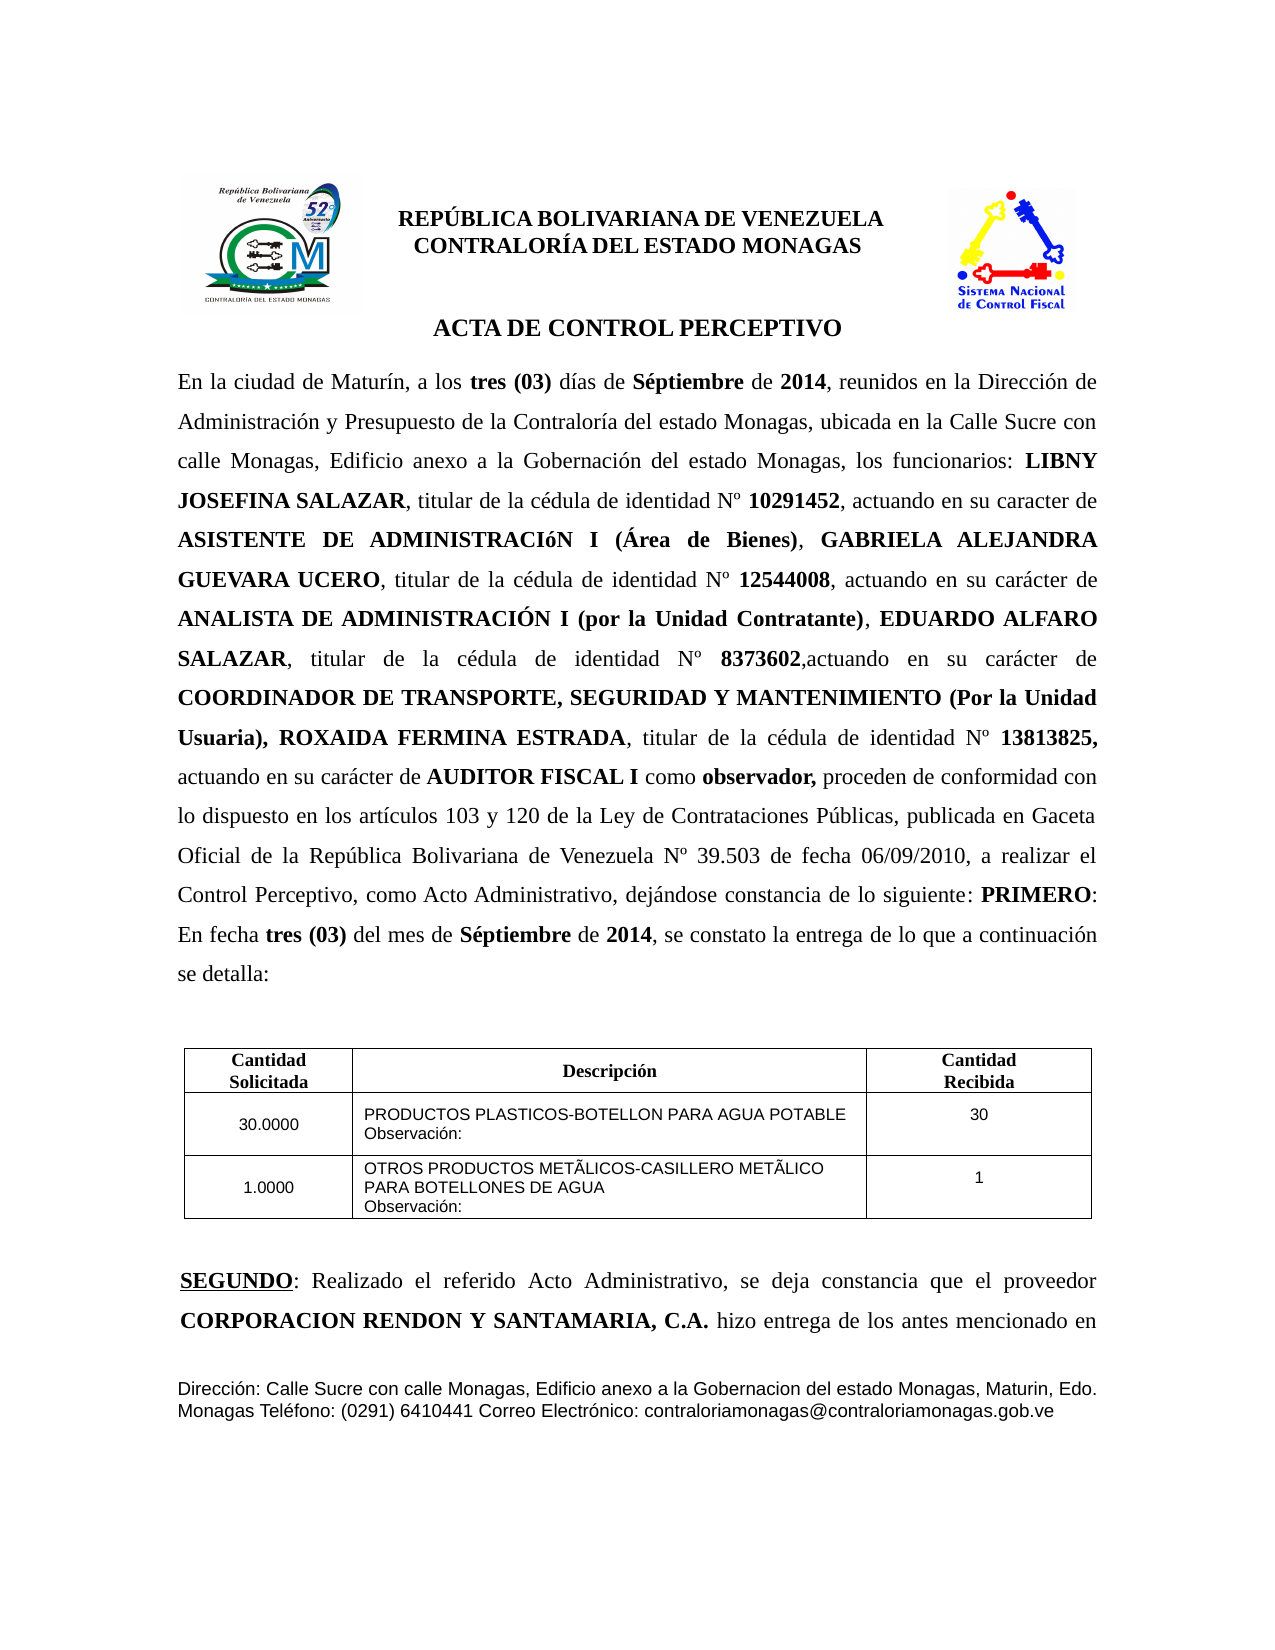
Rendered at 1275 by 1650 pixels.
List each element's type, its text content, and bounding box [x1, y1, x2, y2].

picture [948, 188, 1076, 312]
table_cell 1.0000 [185, 1156, 352, 1218]
table_cell 30.0000 [185, 1093, 352, 1155]
picture [182, 171, 363, 314]
table_cell OTROS PRODUCTOS METÃLICOS-CASILLERO METÃLICO PARA BOTELLONES DE AGUA Observación: [353, 1156, 866, 1218]
table_cell PRODUCTOS PLASTICOS-BOTELLON PARA AGUA POTABLE Observación: [353, 1093, 866, 1155]
text ACTA DE CONTROL PERCEPTIVO [177, 313, 1098, 342]
table_cell 30 [867, 1093, 1091, 1155]
table_header Descripción [353, 1049, 866, 1092]
text En la ciudad de Maturín, a los tres (03) días de Séptiembre de 2014, reunidos en la Dirección de Administración y Presupuesto de la Contraloría del estado Monagas, ubicada en la Calle Sucre con calle Monagas, Edificio anexo a la Gobernación del estado Monagas, los funcionarios: LIBNY JOSEFINA SALAZAR, titular de la cédula de identidad Nº 10291452, actuando en su caracter de ASISTENTE DE ADMINISTRACIóN I (Área de Bienes), GABRIELA ALEJANDRA GUEVARA UCERO, titular de la cédula de identidad Nº 12544008, actuando en su carácter de ANALISTA DE ADMINISTRACIÓN I (por la Unidad Contratante), EDUARDO ALFARO SALAZAR, titular de la cédula de identidad Nº 8373602,actuando en su carácter de COORDINADOR DE TRANSPORTE, SEGURIDAD Y MANTENIMIENTO (Por la Unidad Usuaria), ROXAIDA FERMINA ESTRADA, titular de la cédula de identidad Nº 13813825, actuando en su carácter de AUDITOR FISCAL I como observador, proceden de conformidad con lo dispuesto en los artículos 103 y 120 de la Ley de Contrataciones Públicas, publicada en Gaceta Oficial de la República Bolivariana de Venezuela Nº 39.503 de fecha 06/09/2010, a realizar el Control Perceptivo, como Acto Administrativo, dejándose constancia de lo siguiente: PRIMERO: En fecha tres (03) del mes de Séptiembre de 2014, se constato la entrega de lo que a continuación se detalla: [177, 368, 1098, 987]
table_header Cantidad Recibida [867, 1049, 1091, 1092]
table_header Cantidad Solicitada [185, 1049, 352, 1092]
table_cell 1 [867, 1156, 1091, 1218]
text SEGUNDO: Realizado el referido Acto Administrativo, se deja constancia que el proveedor CORPORACION RENDON Y SANTAMARIA, C.A. hizo entrega de los antes mencionado en [180, 1267, 1098, 1333]
